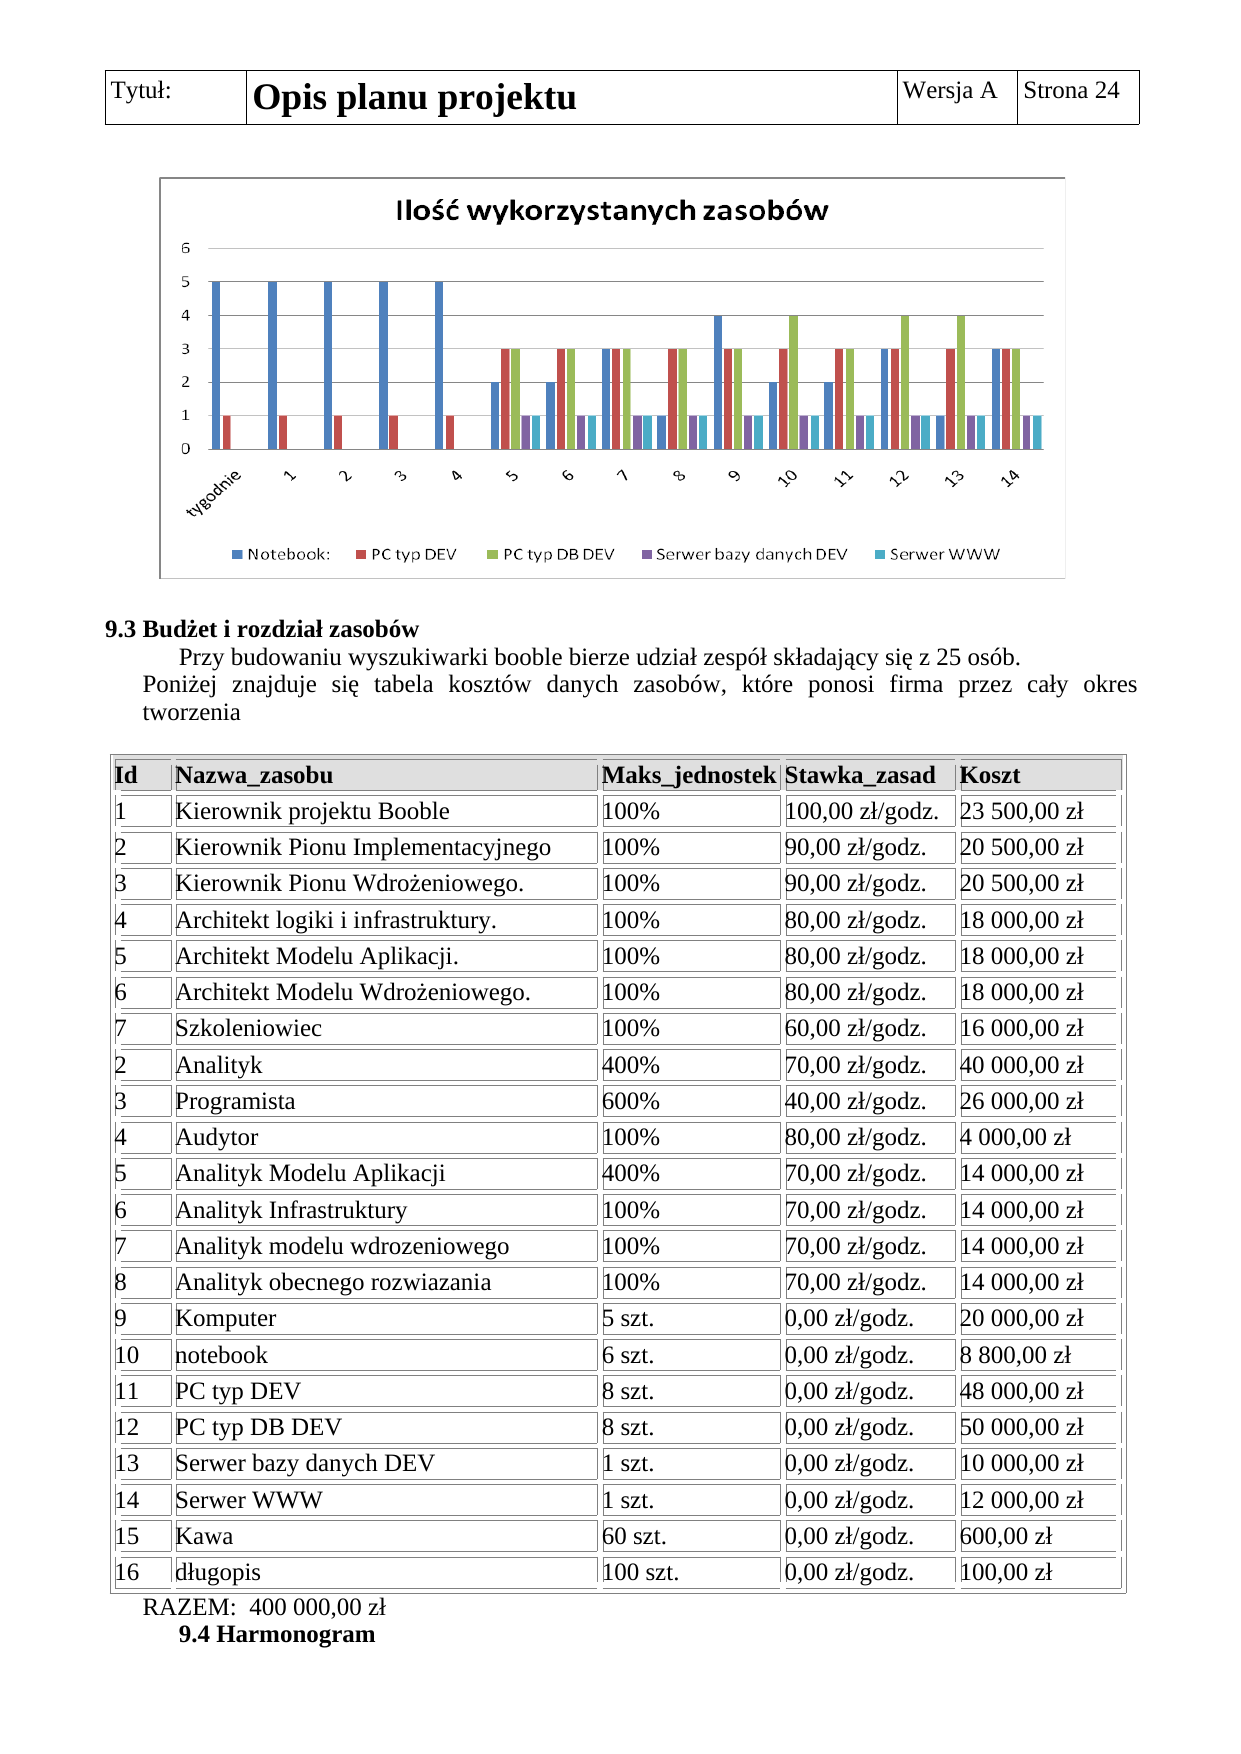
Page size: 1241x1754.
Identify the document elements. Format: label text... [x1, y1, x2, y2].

table_cell 18 000,00 zł [958, 935, 1123, 971]
table_cell Serwer bazy danych DEV [173, 1443, 600, 1479]
table_cell 1 [113, 790, 173, 826]
table_cell PC typ DB DEV [173, 1406, 600, 1442]
table_cell 50 000,00 zł [958, 1406, 1123, 1442]
table_cell 14 000,00 zł [958, 1261, 1123, 1297]
table_cell 5 [113, 935, 173, 971]
table_cell Programista [173, 1080, 600, 1116]
table_cell 26 000,00 zł [958, 1080, 1123, 1116]
table_cell 100% [600, 863, 783, 899]
table_cell 8 800,00 zł [958, 1334, 1123, 1370]
table_cell 0,00 zł/godz. [783, 1551, 958, 1587]
table_cell 18 000,00 zł [958, 971, 1123, 1007]
table_cell 400% [600, 1153, 783, 1189]
table_cell PC typ DEV [173, 1370, 600, 1406]
table_cell 600% [600, 1080, 783, 1116]
table_cell 40 000,00 zł [958, 1044, 1123, 1080]
table_cell długopis [173, 1551, 600, 1587]
table_cell Architekt logiki i infrastruktury. [173, 899, 600, 935]
table_cell Analityk Infrastruktury [173, 1189, 600, 1225]
table_cell 9 [113, 1298, 173, 1334]
table_cell 20 500,00 zł [958, 826, 1123, 862]
table_header Stawka_zasad [783, 755, 958, 790]
table_cell 100 szt. [600, 1551, 783, 1587]
table_cell 0,00 zł/godz. [783, 1406, 958, 1442]
table_cell 4 [113, 1116, 173, 1152]
text 9.4 Harmonogram [105, 1621, 1138, 1648]
table_cell 3 [113, 1080, 173, 1116]
table_header Maks_jednostek [600, 755, 783, 790]
table_cell 70,00 zł/godz. [783, 1261, 958, 1297]
table_cell Komputer [173, 1298, 600, 1334]
table_cell 6 [113, 971, 173, 1007]
text Poniżej znajduje się tabela kosztów danych zasobów, które ponosi firma przez cały okres tworzenia [142, 671, 1138, 726]
table_cell Audytor [173, 1116, 600, 1152]
table_cell Szkoleniowiec [173, 1008, 600, 1044]
table_cell 80,00 zł/godz. [783, 935, 958, 971]
table_cell 100% [600, 1225, 783, 1261]
table_cell notebook [173, 1334, 600, 1370]
picture [158, 177, 1065, 579]
text RAZEM: 400 000,00 zł [142, 1594, 1094, 1621]
table_cell 100% [600, 826, 783, 862]
table_cell 20 500,00 zł [958, 863, 1123, 899]
table_header Koszt [958, 755, 1123, 790]
table_cell 14 000,00 zł [958, 1225, 1123, 1261]
table_cell 4 [113, 899, 173, 935]
table_cell 2 [113, 1044, 173, 1080]
table_cell 80,00 zł/godz. [783, 1116, 958, 1152]
table_cell 2 [113, 826, 173, 862]
table_cell Architekt Modelu Wdrożeniowego. [173, 971, 600, 1007]
table_cell 0,00 zł/godz. [783, 1370, 958, 1406]
table_cell 70,00 zł/godz. [783, 1153, 958, 1189]
table_cell 48 000,00 zł [958, 1370, 1123, 1406]
table_cell 14 [113, 1479, 173, 1515]
table_cell 0,00 zł/godz. [783, 1334, 958, 1370]
table_cell 100% [600, 1008, 783, 1044]
table_header Nazwa_zasobu [173, 755, 600, 790]
table_cell 70,00 zł/godz. [783, 1044, 958, 1080]
table_cell 14 000,00 zł [958, 1153, 1123, 1189]
table_cell 400% [600, 1044, 783, 1080]
table_cell Analityk Modelu Aplikacji [173, 1153, 600, 1189]
table_cell 6 [113, 1189, 173, 1225]
table_cell 80,00 zł/godz. [783, 899, 958, 935]
table_cell Serwer WWW [173, 1479, 600, 1515]
table_cell 100,00 zł [958, 1551, 1123, 1587]
table_cell 4 000,00 zł [958, 1116, 1123, 1152]
table_cell Architekt Modelu Aplikacji. [173, 935, 600, 971]
table_cell 100,00 zł/godz. [783, 790, 958, 826]
table_cell 0,00 zł/godz. [783, 1443, 958, 1479]
text Przy budowaniu wyszukiwarki booble bierze udział zespół składający się z 25 osób. [105, 643, 1138, 671]
table_cell 0,00 zł/godz. [783, 1515, 958, 1551]
table_cell 100% [600, 971, 783, 1007]
table_cell 20 000,00 zł [958, 1298, 1123, 1334]
table_cell 1 szt. [600, 1443, 783, 1479]
table_cell 0,00 zł/godz. [783, 1479, 958, 1515]
table_cell 16 000,00 zł [958, 1008, 1123, 1044]
table_cell 90,00 zł/godz. [783, 863, 958, 899]
table_cell 23 500,00 zł [958, 790, 1123, 826]
table_cell 15 [113, 1515, 173, 1551]
table_cell 100% [600, 1189, 783, 1225]
table_cell 8 [113, 1261, 173, 1297]
table_cell Analityk modelu wdrozeniowego [173, 1225, 600, 1261]
table_cell Kierownik Pionu Wdrożeniowego. [173, 863, 600, 899]
table_cell 100% [600, 1261, 783, 1297]
table_cell 7 [113, 1225, 173, 1261]
table_cell 8 szt. [600, 1406, 783, 1442]
table_cell Kierownik projektu Booble [173, 790, 600, 826]
table_cell 14 000,00 zł [958, 1189, 1123, 1225]
table_cell 3 [113, 863, 173, 899]
text 9.3 Budżet i rozdział zasobów [105, 615, 1138, 643]
table_cell 100% [600, 790, 783, 826]
table_cell 8 szt. [600, 1370, 783, 1406]
table_cell Analityk [173, 1044, 600, 1080]
table_cell 40,00 zł/godz. [783, 1080, 958, 1116]
table_cell 11 [113, 1370, 173, 1406]
table_cell 13 [113, 1443, 173, 1479]
table_cell 12 000,00 zł [958, 1479, 1123, 1515]
table_cell 18 000,00 zł [958, 899, 1123, 935]
table_cell 60,00 zł/godz. [783, 1008, 958, 1044]
table_cell 5 szt. [600, 1298, 783, 1334]
table_cell 70,00 zł/godz. [783, 1225, 958, 1261]
table_cell Kawa [173, 1515, 600, 1551]
table_header Id [113, 755, 173, 790]
table_cell 7 [113, 1008, 173, 1044]
table_cell 90,00 zł/godz. [783, 826, 958, 862]
table_cell 1 szt. [600, 1479, 783, 1515]
table_cell 70,00 zł/godz. [783, 1189, 958, 1225]
table_cell 10 000,00 zł [958, 1443, 1123, 1479]
table_cell 0,00 zł/godz. [783, 1298, 958, 1334]
table_cell 100% [600, 1116, 783, 1152]
table_cell 100% [600, 935, 783, 971]
table_cell 100% [600, 899, 783, 935]
table_cell 16 [113, 1551, 173, 1587]
table_cell 10 [113, 1334, 173, 1370]
table_cell 6 szt. [600, 1334, 783, 1370]
table_cell 600,00 zł [958, 1515, 1123, 1551]
table_cell Analityk obecnego rozwiazania [173, 1261, 600, 1297]
table_cell 80,00 zł/godz. [783, 971, 958, 1007]
table_cell 12 [113, 1406, 173, 1442]
table_cell 5 [113, 1153, 173, 1189]
table_cell 60 szt. [600, 1515, 783, 1551]
table_cell Kierownik Pionu Implementacyjnego [173, 826, 600, 862]
